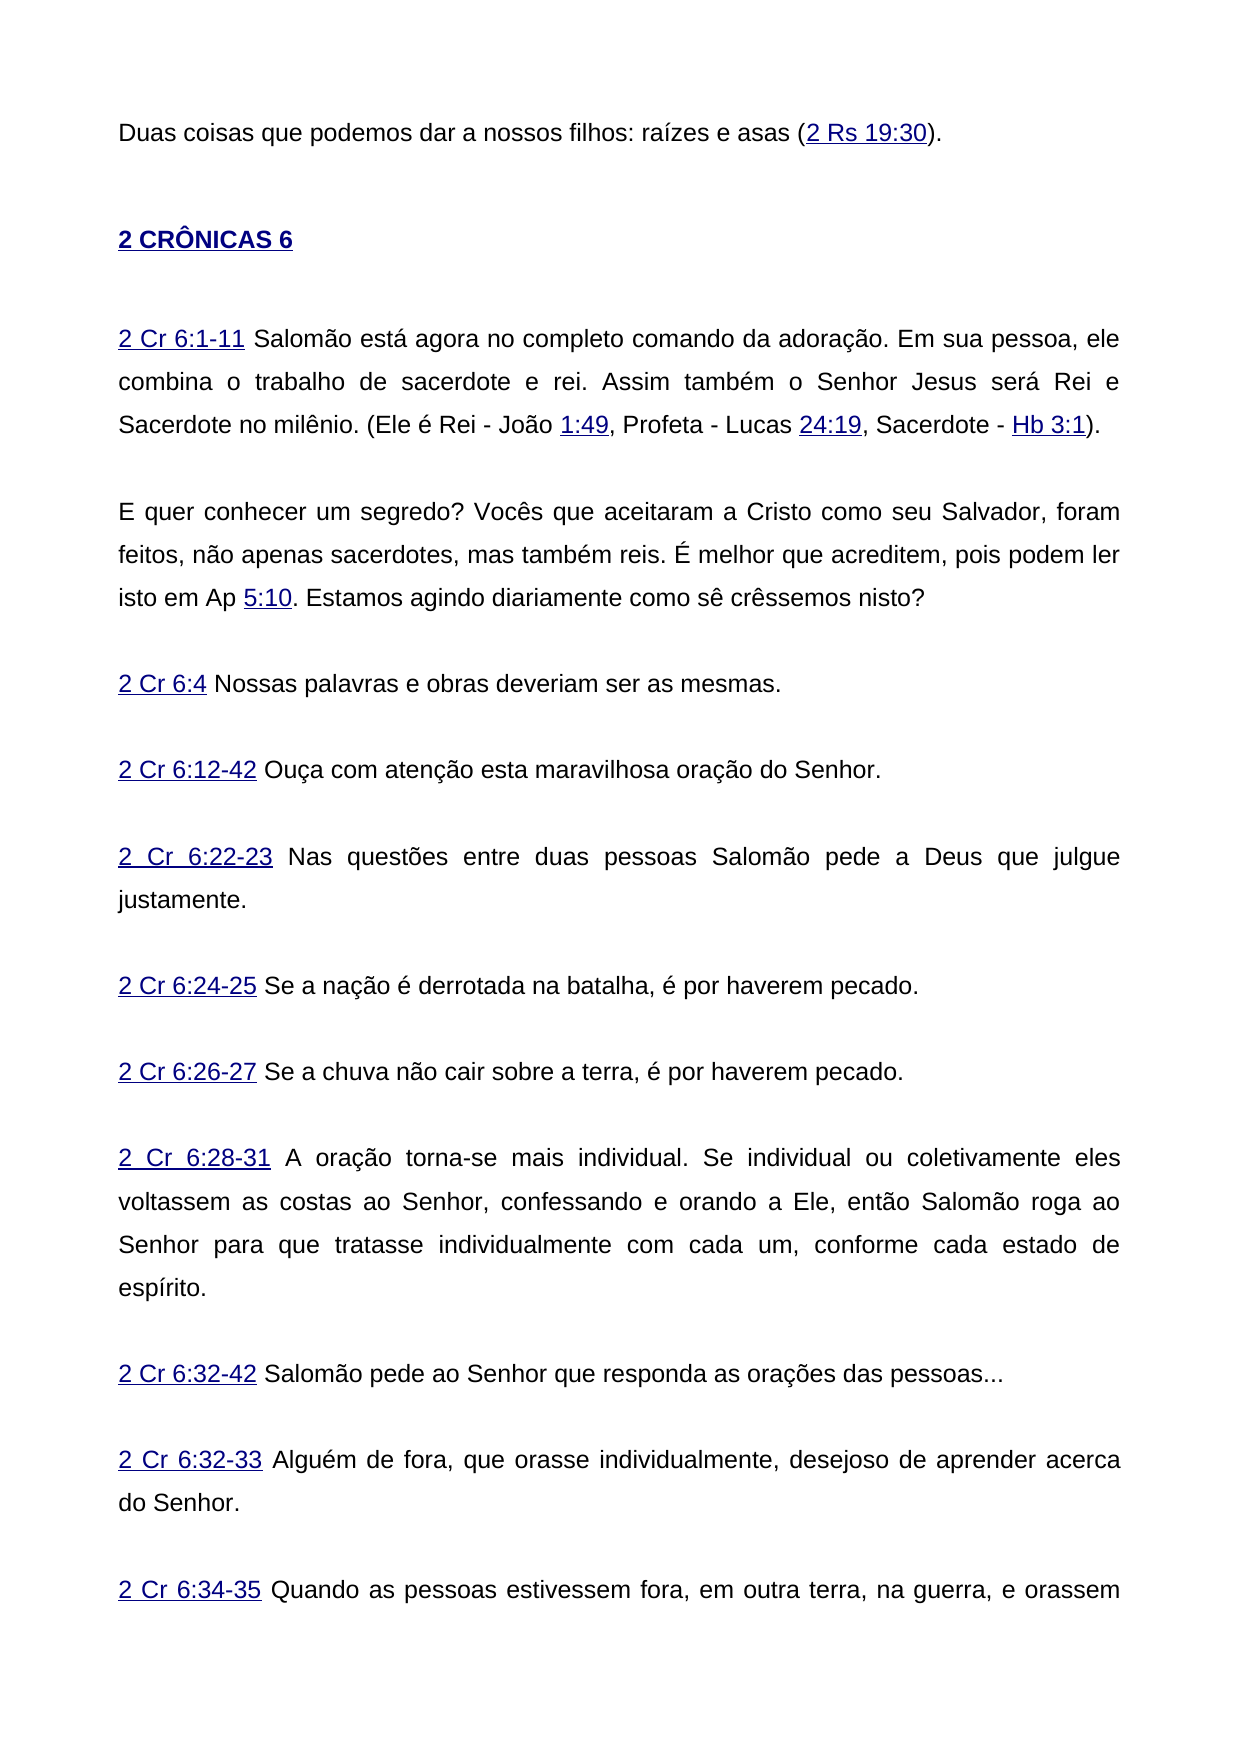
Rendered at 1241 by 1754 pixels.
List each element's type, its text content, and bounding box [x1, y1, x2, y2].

text Duas coisas que podemos dar a nossos filhos: raízes e asas (2 Rs 19:30). [118, 118, 1122, 147]
text 2 Cr 6:26-27 Se a chuva não cair sobre a terra, é por haverem pecado. [118, 1057, 1122, 1086]
subtitle 2 CRÔNICAS 6 [118, 225, 1122, 254]
text 2 Cr 6:12-42 Ouça com atenção esta maravilhosa oração do Senhor. [118, 755, 1122, 784]
text 2 Cr 6:1-11 Salomão está agora no completo comando da adoração. Em sua pessoa, ele combina o trabalho de sacerdote e rei. Assim também o Senhor Jesus será Rei e Sacerdote no milênio. (Ele é Rei - João 1:49, Profeta - Lucas 24:19, Sacerdote - Hb 3:1). [118, 324, 1122, 439]
text 2 Cr 6:34-35 Quando as pessoas estivessem fora, em outra terra, na guerra, e orassem [118, 1574, 1122, 1603]
text 2 Cr 6:32-42 Salomão pede ao Senhor que responda as orações das pessoas... [118, 1359, 1122, 1388]
text 2 Cr 6:28-31 A oração torna-se mais individual. Se individual ou coletivamente eles voltassem as costas ao Senhor, confessando e orando a Ele, então Salomão roga ao Senhor para que tratasse individualmente com cada um, conforme cada estado de espírito. [118, 1143, 1122, 1301]
text E quer conhecer um segredo? Vocês que aceitaram a Cristo como seu Salvador, foram feitos, não apenas sacerdotes, mas também reis. É melhor que acreditem, pois podem ler isto em Ap 5:10. Estamos agindo diariamente como sê crêssemos nisto? [118, 496, 1122, 611]
text 2 Cr 6:24-25 Se a nação é derrotada na batalha, é por haverem pecado. [118, 971, 1122, 999]
text 2 Cr 6:32-33 Alguém de fora, que orasse individualmente, desejoso de aprender acerca do Senhor. [118, 1445, 1122, 1517]
text 2 Cr 6:22-23 Nas questões entre duas pessoas Salomão pede a Deus que julgue justamente. [118, 841, 1122, 913]
text 2 Cr 6:4 Nossas palavras e obras deveriam ser as mesmas. [118, 669, 1122, 698]
